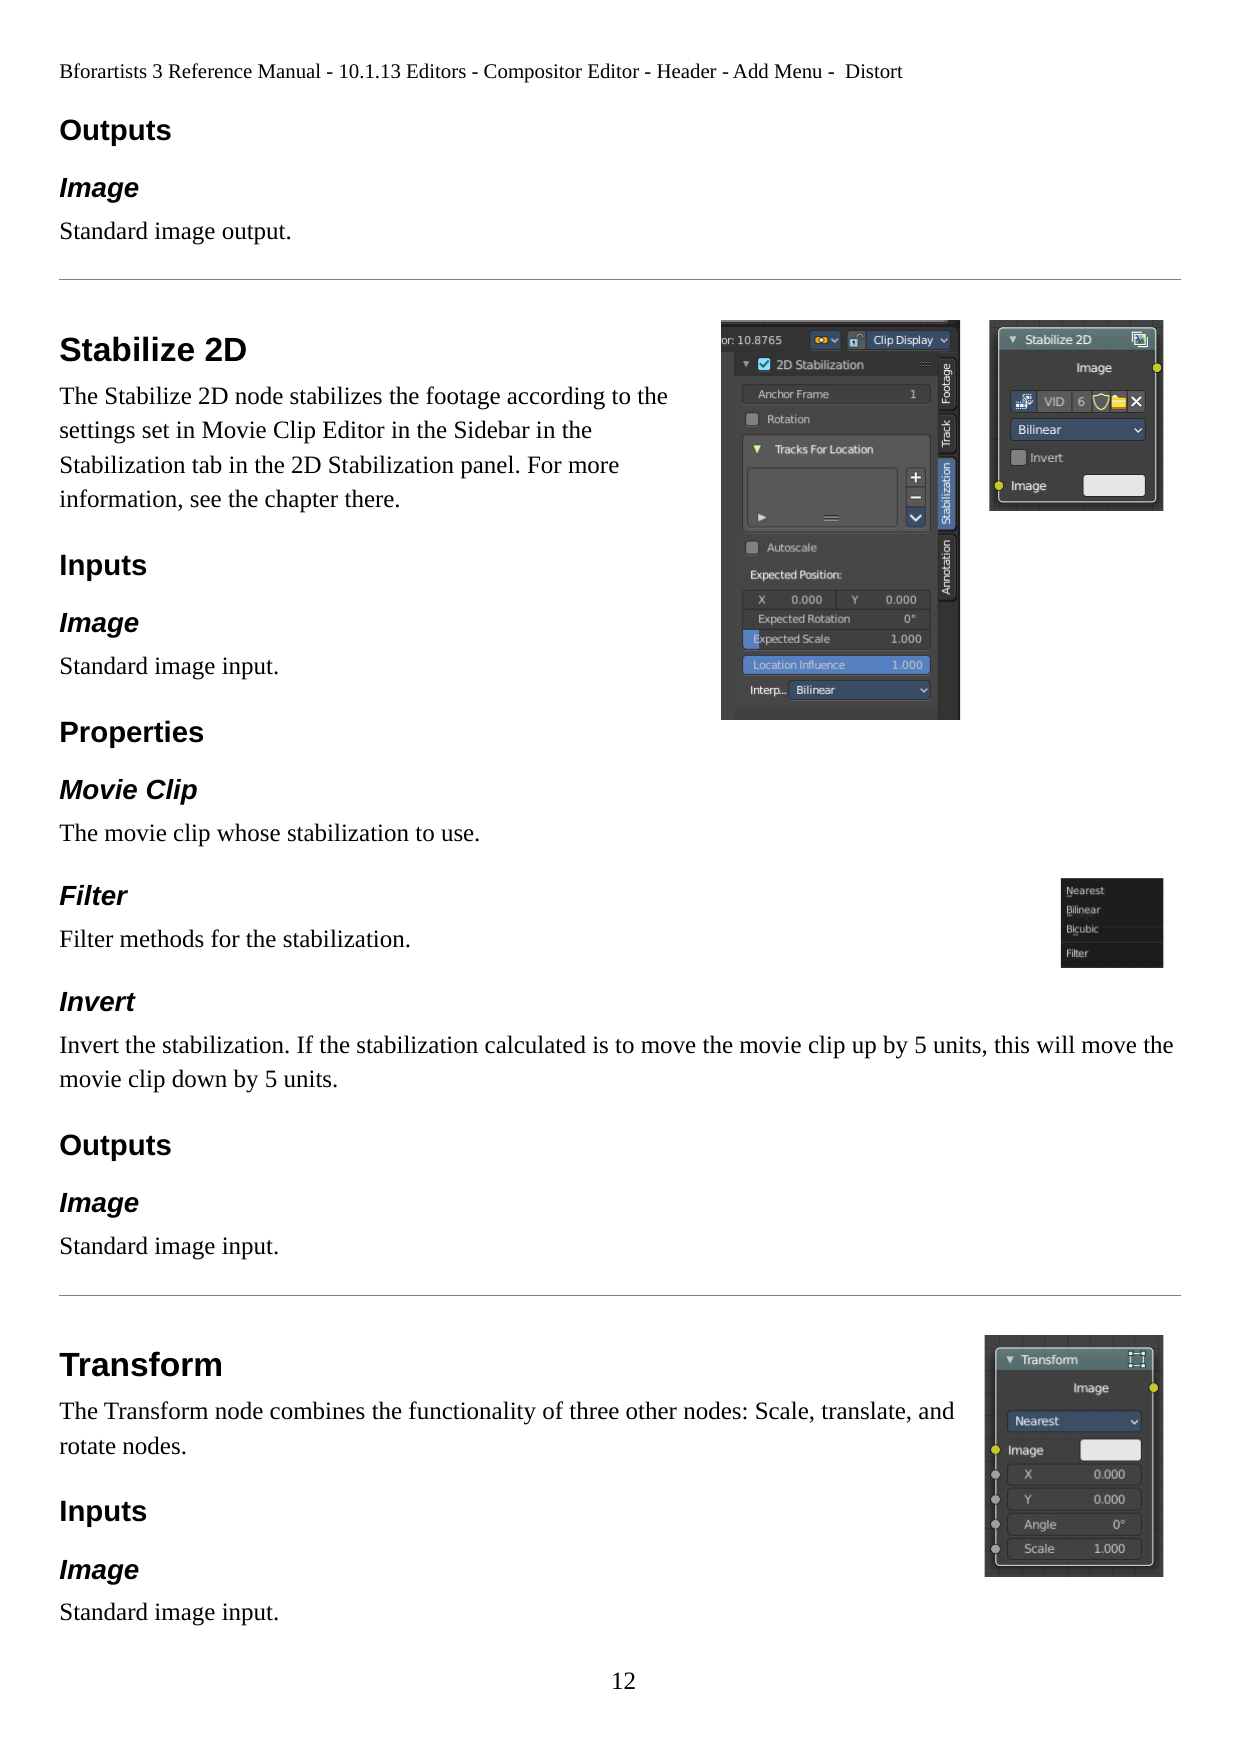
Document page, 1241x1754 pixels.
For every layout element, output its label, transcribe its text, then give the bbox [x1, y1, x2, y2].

text Standard image input. [59, 1597, 1181, 1626]
subtitle Filter [59, 879, 1060, 911]
subtitle [961, 330, 989, 368]
text [961, 381, 1181, 513]
subtitle Stabilize 2D [59, 330, 721, 368]
subtitle [961, 607, 1181, 639]
subtitle Image [59, 171, 1181, 203]
text Standard image output. [59, 216, 1181, 244]
subtitle [1164, 1494, 1181, 1528]
text Invert the stabilization. If the stabilization calculated is to move the movie clip up by 5 units, this will move the movie clip down by 5 units. [59, 1030, 1181, 1093]
text Standard image input. [59, 651, 721, 680]
subtitle Invert [59, 985, 1181, 1017]
subtitle Inputs [59, 1494, 984, 1528]
text The Transform node combines the functionality of three other nodes: Scale, translate, and rotate nodes. [59, 1396, 984, 1459]
text The movie clip whose stabilization to use. [59, 818, 1181, 847]
subtitle Inputs [59, 548, 721, 582]
subtitle [1164, 1345, 1181, 1384]
subtitle Movie Clip [59, 773, 1181, 805]
text Standard image input. [59, 1231, 1181, 1260]
subtitle Transform [59, 1345, 984, 1384]
text Filter methods for the stabilization. [59, 924, 1060, 953]
subtitle [1164, 330, 1181, 368]
subtitle Image [59, 1187, 1181, 1218]
subtitle [961, 548, 1181, 582]
subtitle Image [59, 1553, 1181, 1585]
subtitle Outputs [59, 113, 1181, 146]
picture [984, 1335, 1164, 1577]
text [961, 651, 1181, 680]
subtitle Properties [59, 715, 1181, 748]
subtitle Image [59, 607, 721, 639]
subtitle Outputs [59, 1128, 1181, 1162]
picture [1060, 878, 1164, 968]
picture [989, 320, 1164, 511]
subtitle [1164, 879, 1181, 911]
picture [721, 320, 961, 720]
text The Stabilize 2D node stabilizes the footage according to the settings set in Movie Clip Editor in the Sidebar in the Stabilization tab in the 2D Stabilization panel. For more information, see the chapter there. [59, 381, 721, 513]
